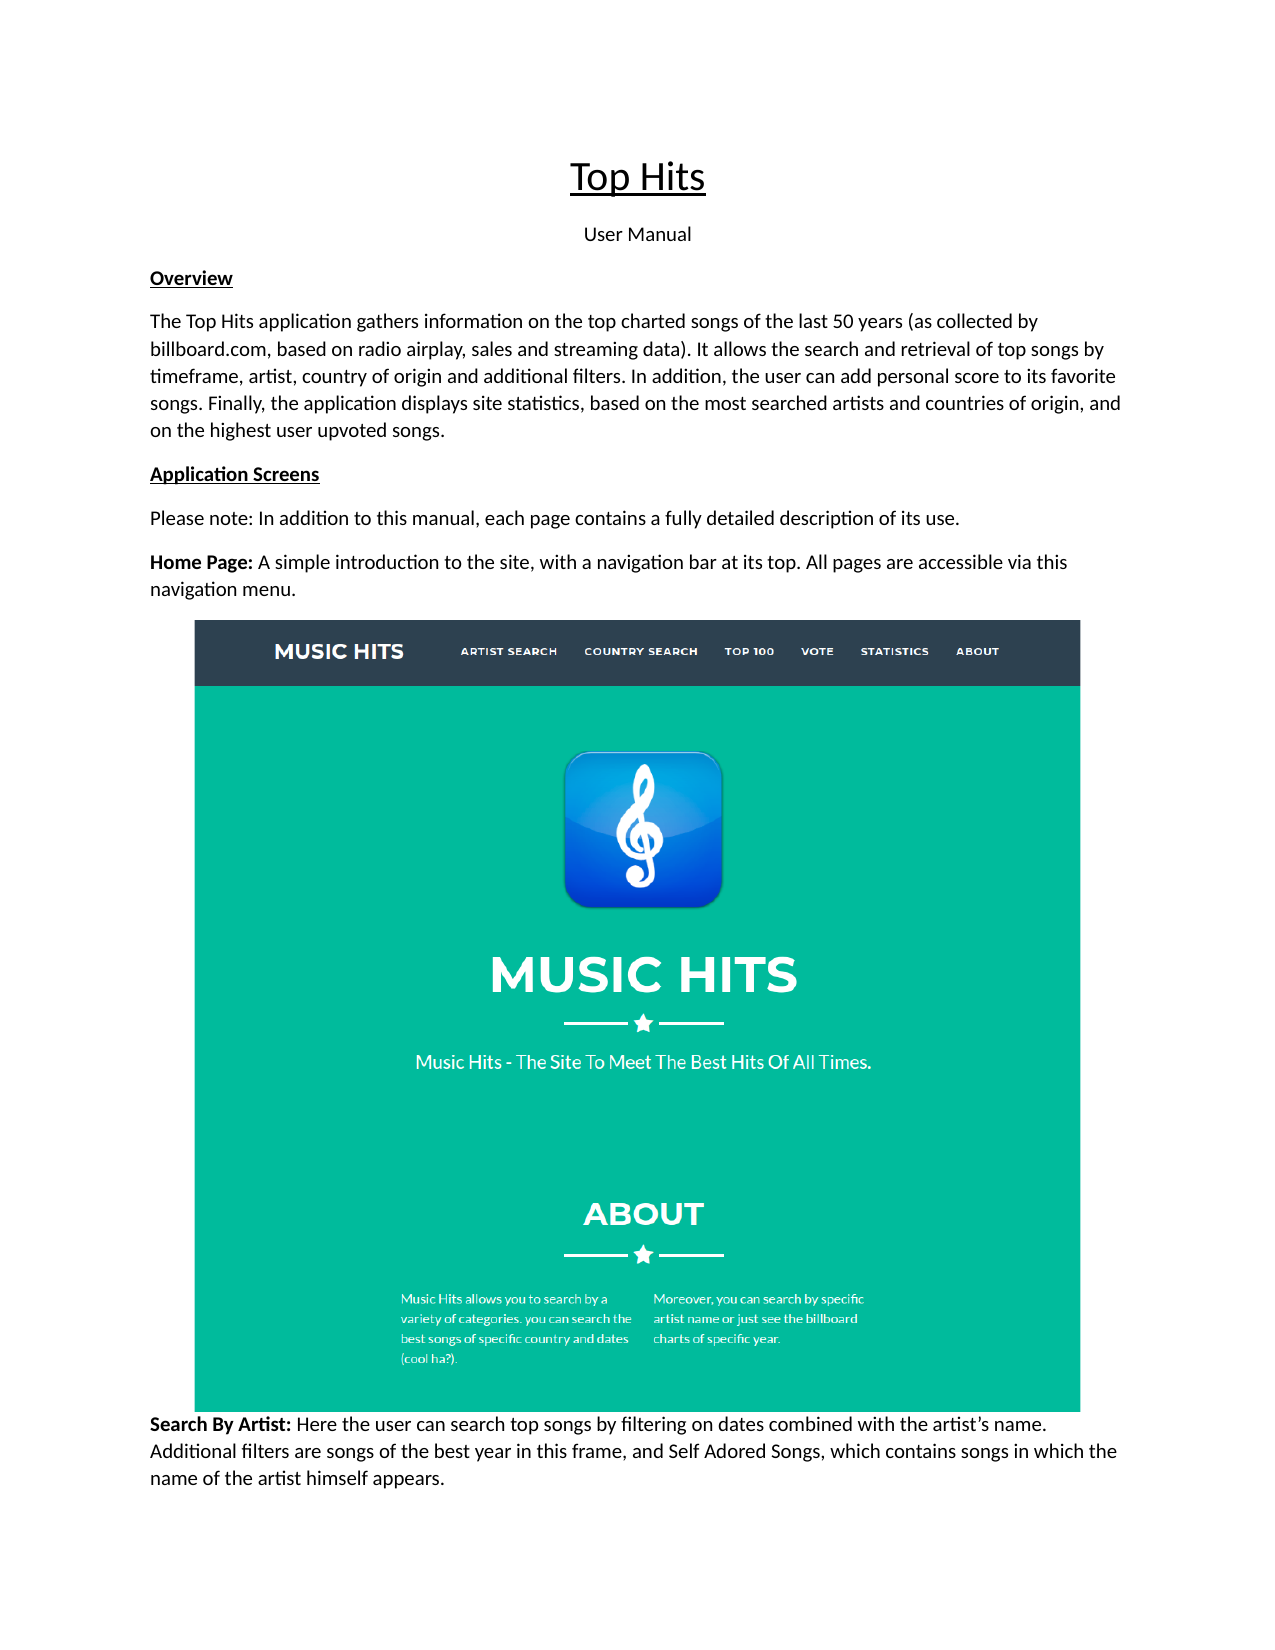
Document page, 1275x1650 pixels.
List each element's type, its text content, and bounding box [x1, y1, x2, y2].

text Home Page: A simple introduction to the site, with a navigation bar at its top. All pages are accessible via this navigation menu. [150, 549, 1125, 602]
text Overview [150, 265, 1125, 290]
text Search By Artist: Here the user can search top songs by filtering on dates combined with the artist’s name. Additional filters are songs of the best year in this frame, and Self Adored Songs, which contains songs in which the name of the artist himself appears. [150, 667, 1125, 1491]
text User Manual [150, 221, 1125, 246]
text Top Hits [150, 150, 1125, 201]
text Application Screens [150, 461, 1125, 487]
text The Top Hits application gathers information on the top charted songs of the last 50 years (as collected by billboard.com, based on radio airplay, sales and streaming data). It allows the search and retrieval of top songs by timeframe, artist, country of origin and additional filters. In addition, the user can add personal score to its favorite songs. Finally, the application displays site statistics, based on the most searched artists and countries of origin, and on the highest user upvoted songs. [150, 309, 1125, 443]
text Please note: In addition to this manual, each page contains a fully detailed description of its use. [150, 505, 1125, 531]
